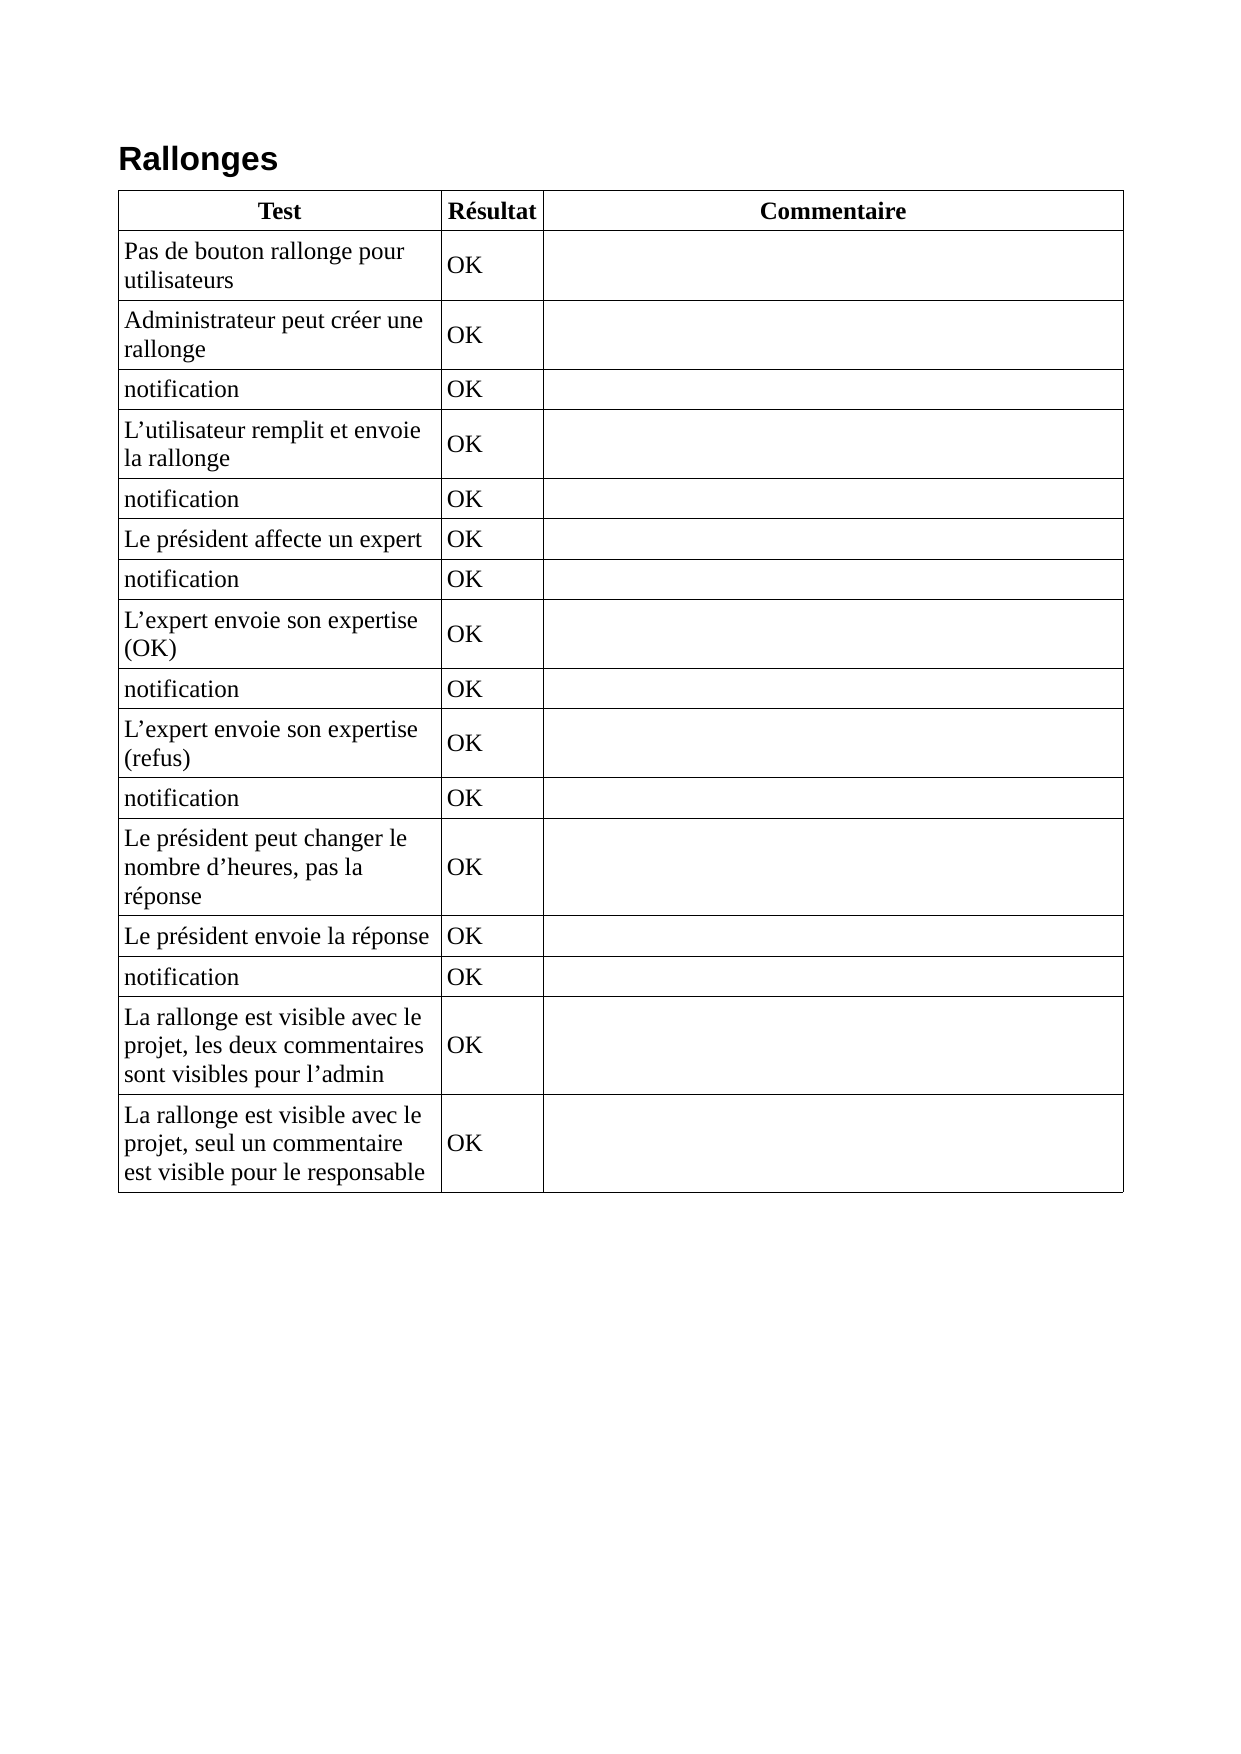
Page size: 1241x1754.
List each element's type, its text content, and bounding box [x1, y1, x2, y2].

table_header Commentaire [544, 191, 1123, 230]
table_cell OK [442, 301, 543, 368]
table_cell [544, 479, 1123, 518]
table_cell OK [442, 519, 543, 558]
table_cell OK [442, 560, 543, 599]
table_cell [544, 301, 1123, 368]
table_cell L’expert envoie son expertise (OK) [119, 600, 441, 668]
table_cell OK [442, 997, 543, 1094]
table_cell [544, 709, 1123, 777]
table_cell Pas de bouton rallonge pour utilisateurs [119, 231, 441, 299]
table_cell La rallonge est visible avec le projet, les deux commentaires sont visibles pour l’admin [119, 997, 441, 1094]
table_cell [544, 600, 1123, 668]
subtitle Rallonges [118, 139, 1122, 178]
table_cell [544, 669, 1123, 708]
table_cell notification [119, 370, 441, 409]
table_cell notification [119, 560, 441, 599]
table_cell [544, 410, 1123, 478]
table_cell [544, 957, 1123, 996]
table_cell OK [442, 410, 543, 478]
table_cell [544, 560, 1123, 599]
table_cell Le président envoie la réponse [119, 916, 441, 956]
table_cell [544, 231, 1123, 299]
table_cell Le président affecte un expert [119, 519, 441, 558]
table_cell L’expert envoie son expertise (refus) [119, 709, 441, 777]
table_cell L’utilisateur remplit et envoie la rallonge [119, 410, 441, 478]
table_cell [544, 997, 1123, 1094]
table_cell notification [119, 479, 441, 518]
table_cell OK [442, 819, 543, 915]
table_cell La rallonge est visible avec le projet, seul un commentaire est visible pour le responsable [119, 1095, 441, 1192]
table_cell OK [442, 669, 543, 708]
table_cell OK [442, 709, 543, 777]
table_cell [544, 370, 1123, 409]
table_cell [544, 519, 1123, 558]
table_cell OK [442, 916, 543, 956]
table_cell OK [442, 778, 543, 818]
table_cell OK [442, 231, 543, 299]
table_cell notification [119, 778, 441, 818]
table_cell [544, 916, 1123, 956]
table_header Résultat [442, 191, 543, 230]
table_cell [544, 778, 1123, 818]
table_cell [544, 1095, 1123, 1192]
table_cell OK [442, 479, 543, 518]
table_cell Le président peut changer le nombre d’heures, pas la réponse [119, 819, 441, 915]
table_cell notification [119, 957, 441, 996]
table_cell notification [119, 669, 441, 708]
table_header Test [119, 191, 441, 230]
table_cell OK [442, 957, 543, 996]
table_cell OK [442, 370, 543, 409]
table_cell [544, 819, 1123, 915]
table_cell Administrateur peut créer une rallonge [119, 301, 441, 368]
table_cell OK [442, 1095, 543, 1192]
table_cell OK [442, 600, 543, 668]
